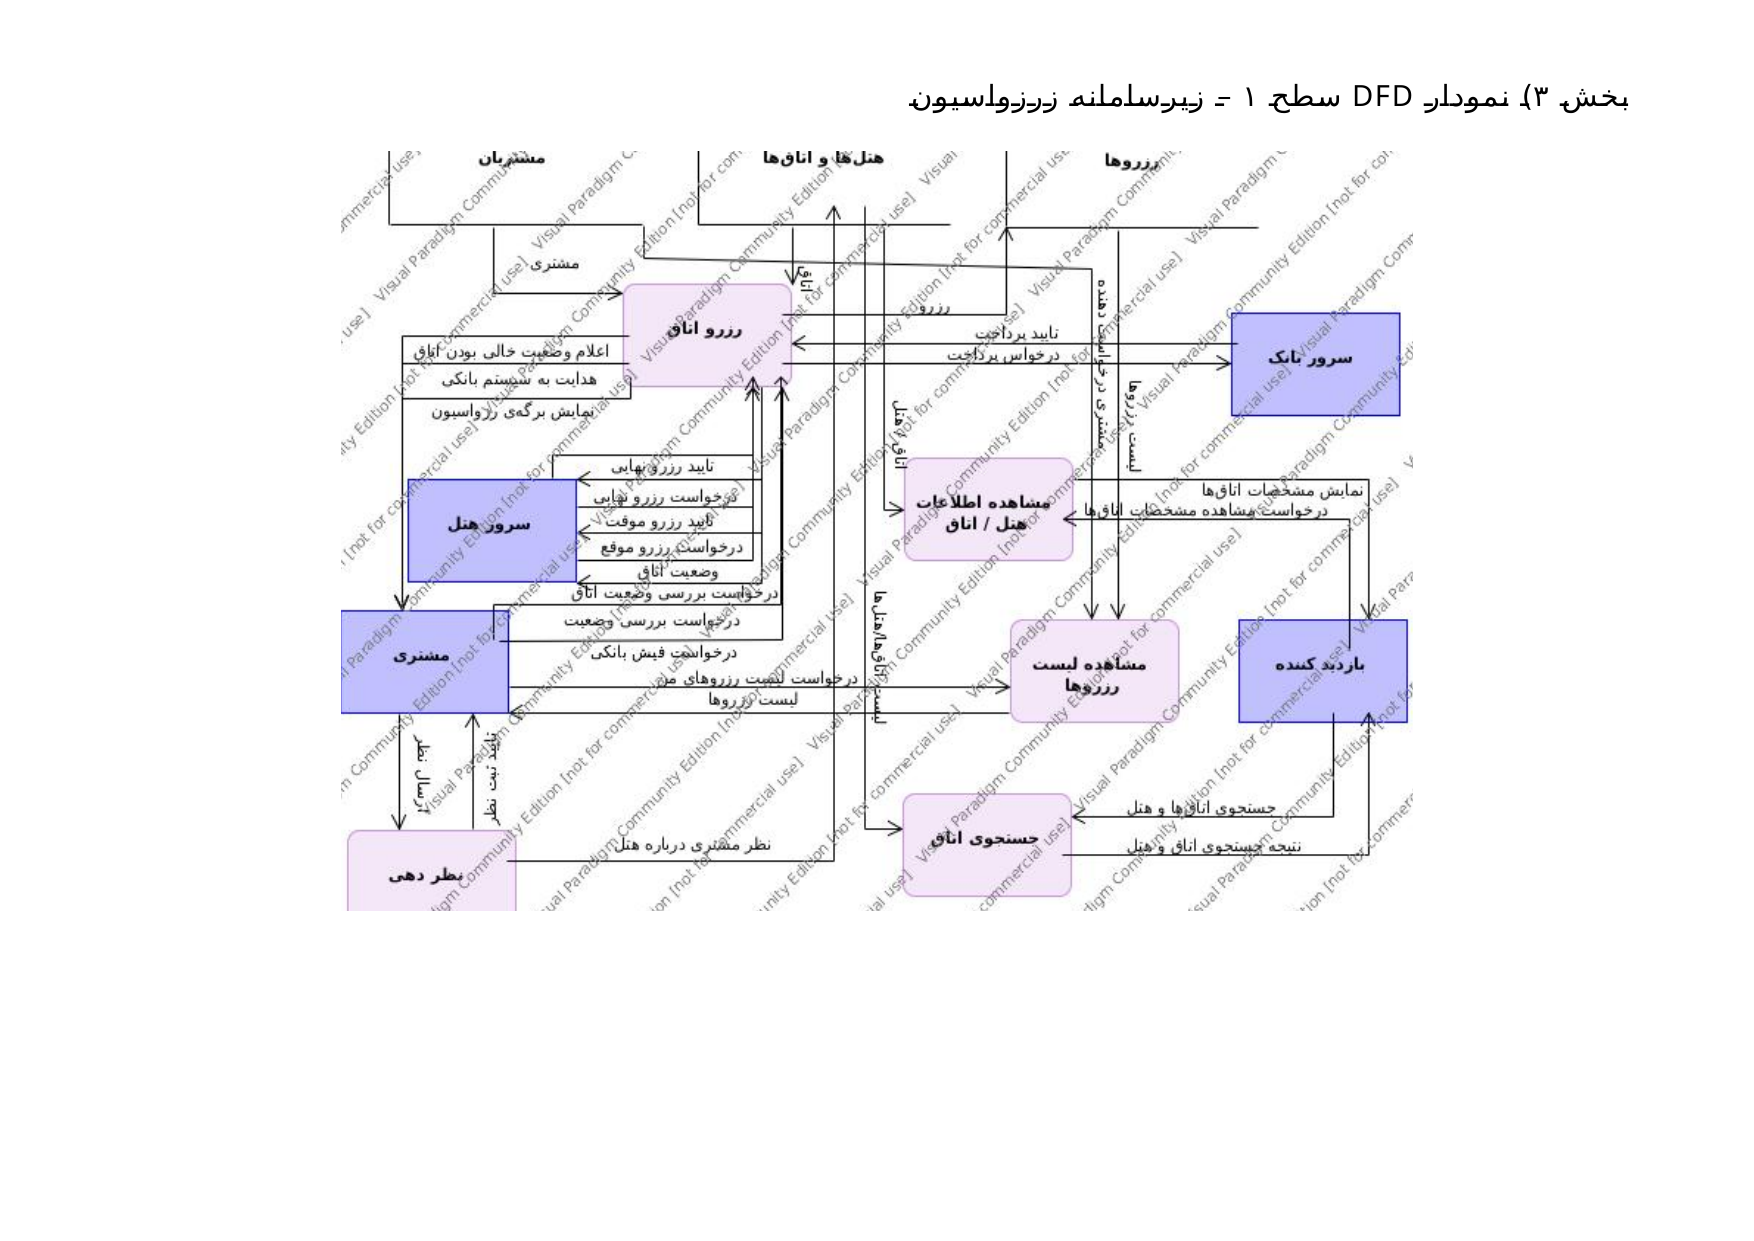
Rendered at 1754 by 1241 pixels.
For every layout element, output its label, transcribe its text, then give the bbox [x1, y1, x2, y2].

picture [341, 151, 1413, 911]
title بخش ۳) نمودار DFD سطح ۱ – زیرسامانه زرزواسیون [125, 75, 1629, 115]
